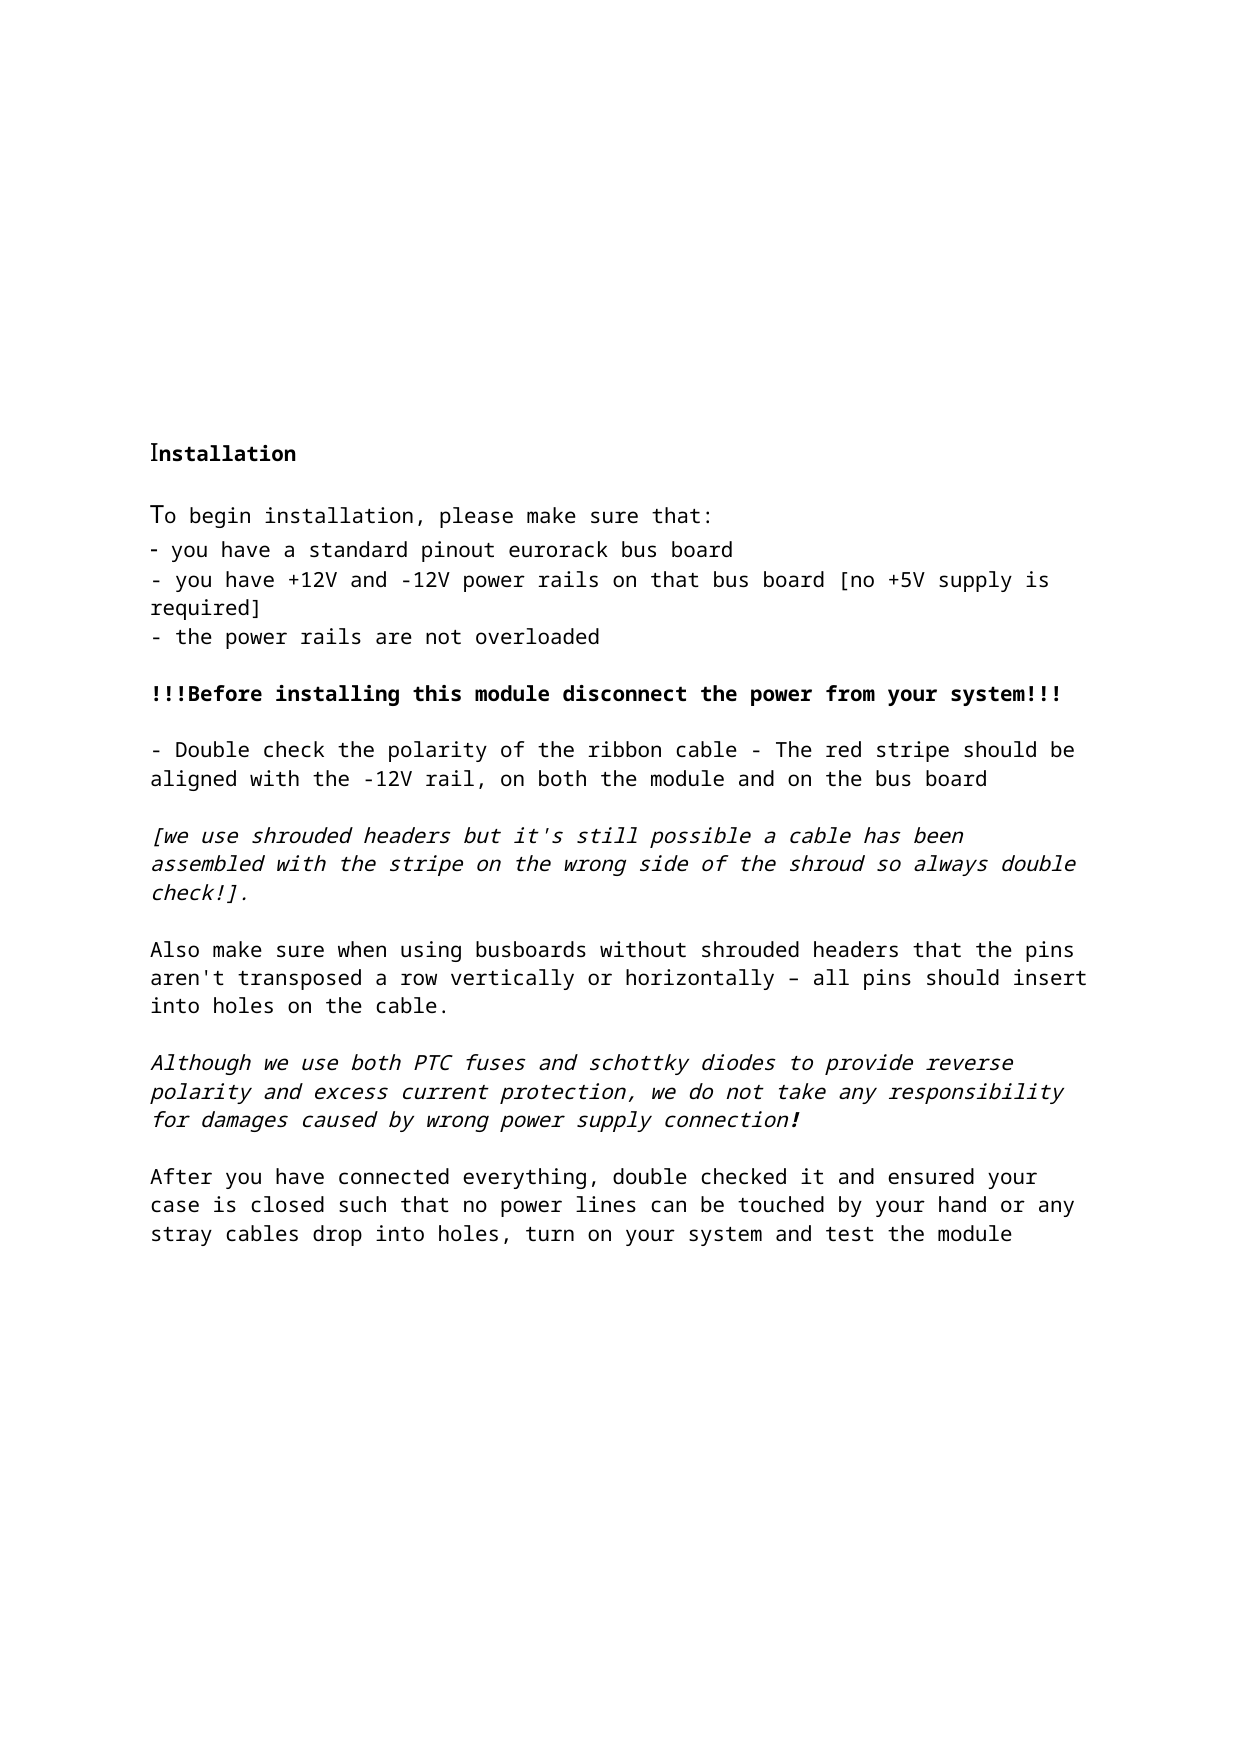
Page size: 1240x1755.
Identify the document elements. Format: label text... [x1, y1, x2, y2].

text - you have +12V and -12V power rails on that bus board [no +5V supply is required] [150, 565, 1089, 622]
text [we use shrouded headers but it's still possible a cable has been assembled with the stripe on the wrong side of the shroud so always double check!]. [150, 821, 1089, 906]
text After you have connected everything, double checked it and ensured your case is closed such that no power lines can be touched by your hand or any stray cables drop into holes, turn on your system and test the module [150, 1162, 1089, 1247]
text - you have a standard pinout eurorack bus board [150, 531, 1089, 565]
text - the power rails are not overloaded [150, 622, 1089, 650]
text To begin installation, please make sure that: [150, 497, 1089, 531]
text Although we use both PTC fuses and schottky diodes to provide reverse polarity and excess current protection, we do not take any responsibility for damages caused by wrong power supply connection! [150, 1048, 1089, 1134]
text - Double check the polarity of the ribbon cable - The red stripe should be aligned with the -12V rail, on both the module and on the bus board [150, 736, 1089, 792]
text !!!Before installing this module disconnect the power from your system!!! [150, 679, 1089, 707]
text Also make sure when using busboards without shrouded headers that the pins aren't transposed a row vertically or horizontally – all pins should insert into holes on the cable. [150, 935, 1089, 1020]
text Installation [150, 434, 1089, 468]
